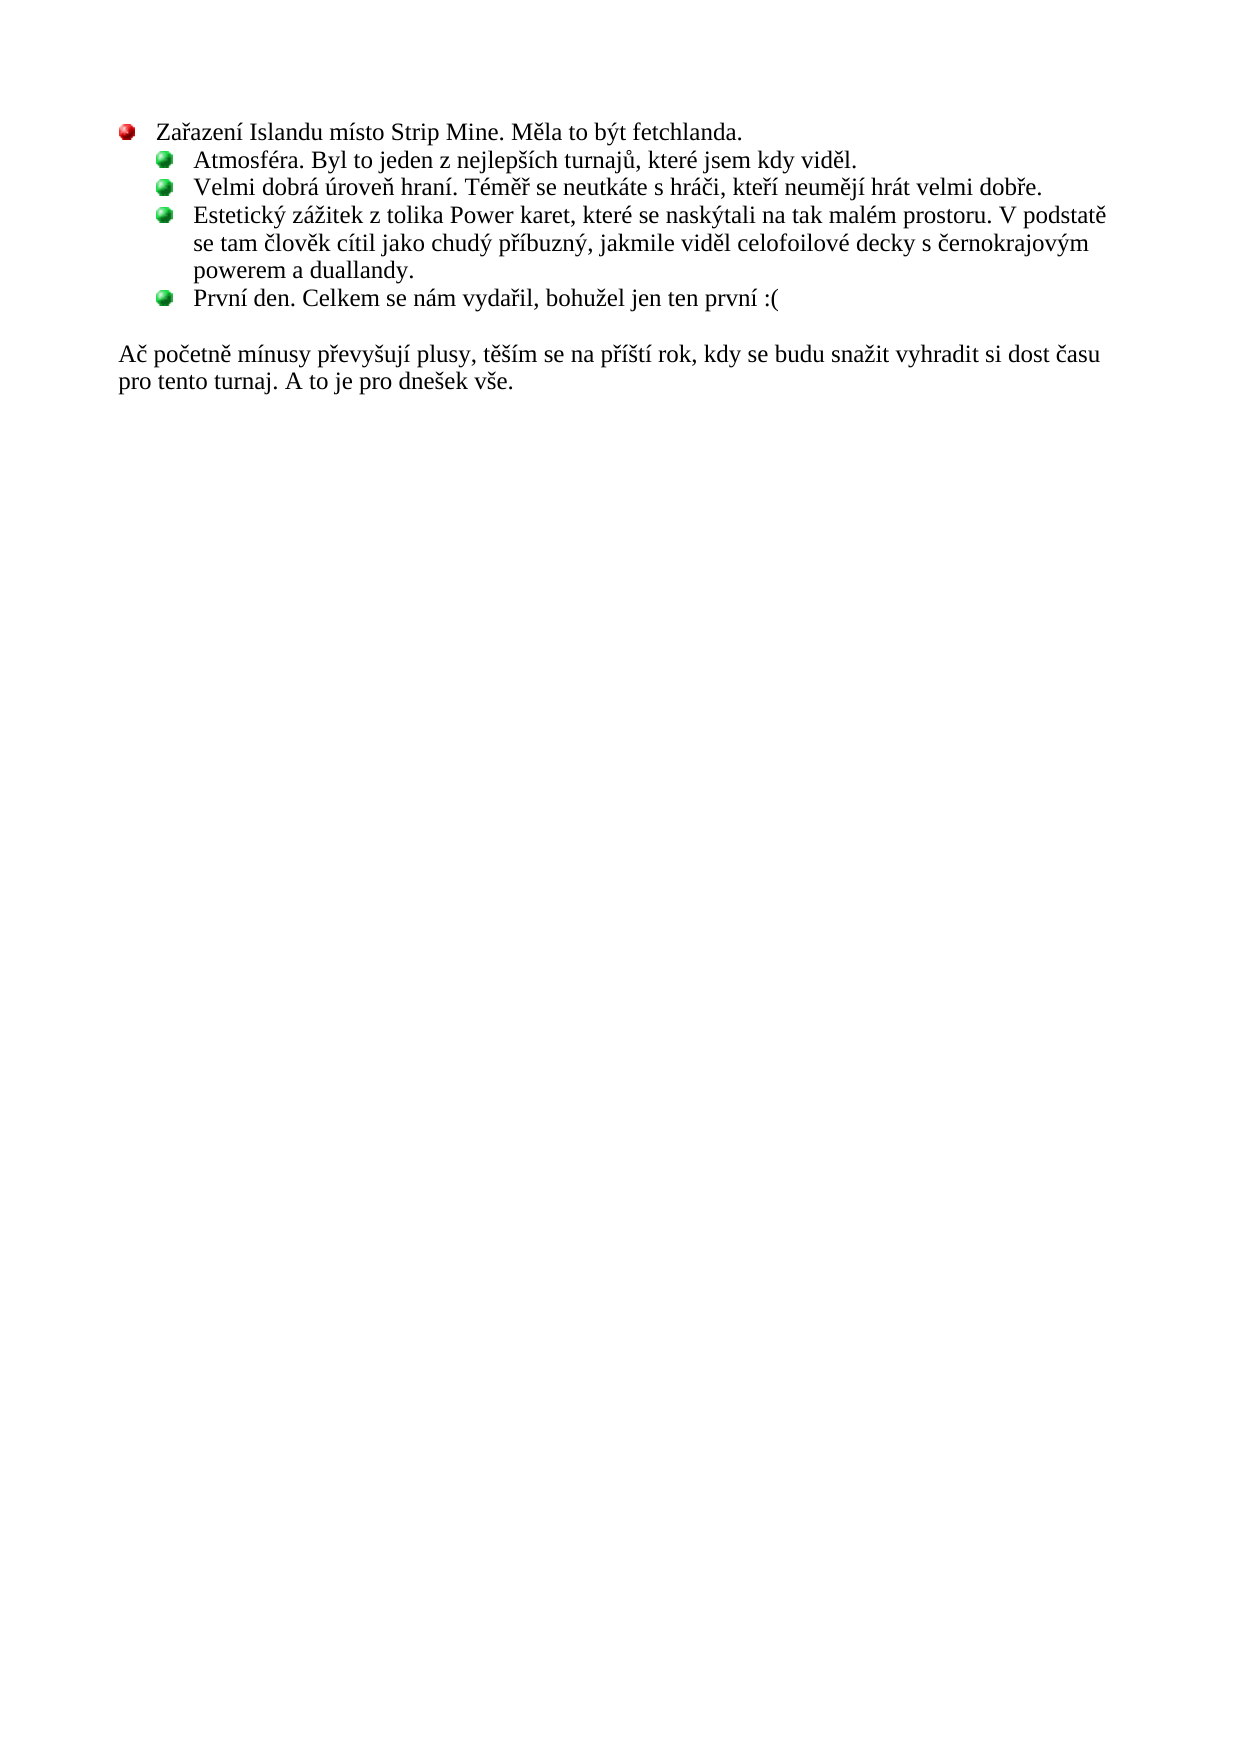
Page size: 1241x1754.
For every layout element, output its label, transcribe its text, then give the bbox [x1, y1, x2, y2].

picture [156, 207, 173, 223]
list První den. Celkem se nám vydařil, bohužel jen ten první :( [156, 284, 1122, 312]
picture [156, 290, 173, 306]
text Ač početně mínusy převyšují plusy, těším se na příští rok, kdy se budu snažit vyhradit si dost času pro tento turnaj. A to je pro dnešek vše. [118, 340, 1122, 395]
picture [119, 124, 135, 140]
list Atmosféra. Byl to jeden z nejlepších turnajů, které jsem kdy viděl. [156, 146, 1122, 173]
list Velmi dobrá úroveň hraní. Téměř se neutkáte s hráči, kteří neumějí hrát velmi dobře. [156, 173, 1122, 201]
picture [156, 179, 173, 196]
list Estetický zážitek z tolika Power karet, které se naskýtali na tak malém prostoru. V podstatě se tam člověk cítil jako chudý příbuzný, jakmile viděl celofoilové decky s černokrajovým powerem a duallandy. [156, 201, 1122, 284]
list Zařazení Islandu místo Strip Mine. Měla to být fetchlanda. [118, 118, 1122, 146]
picture [156, 151, 173, 168]
